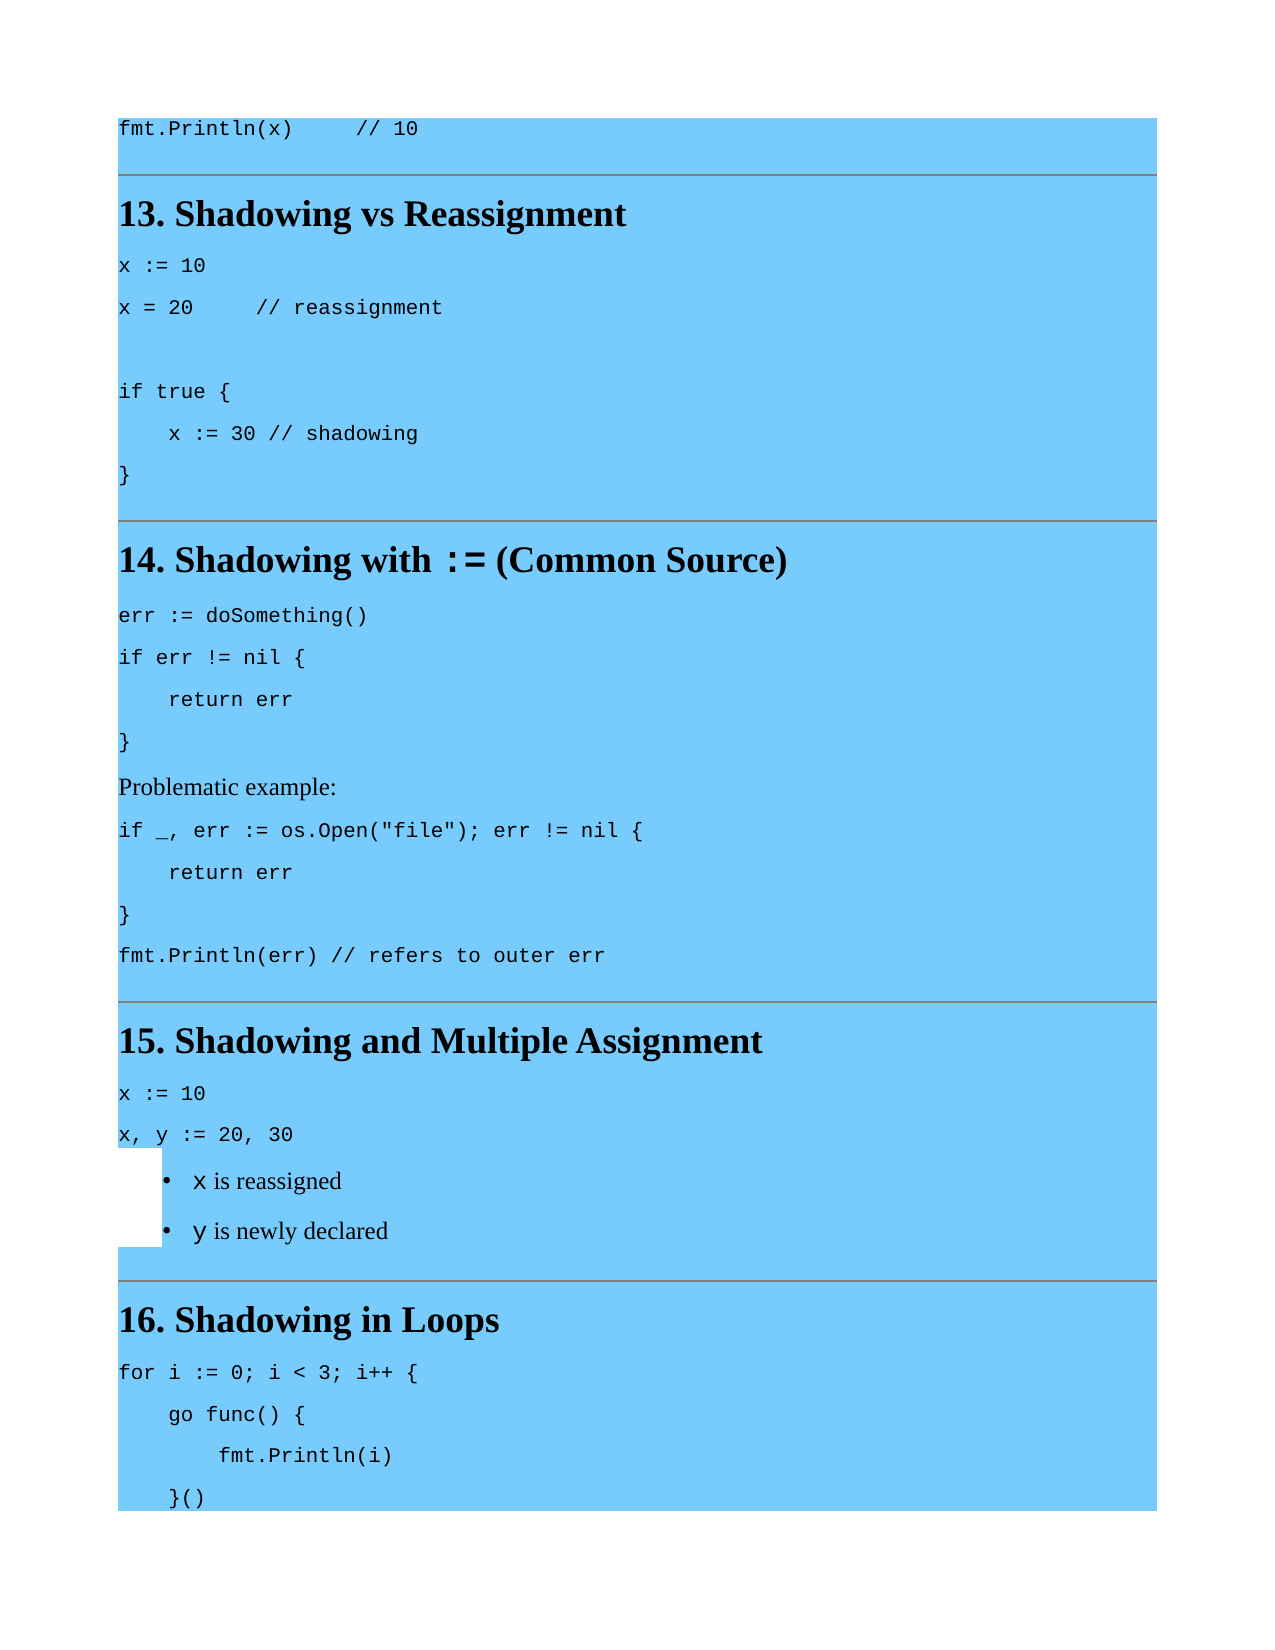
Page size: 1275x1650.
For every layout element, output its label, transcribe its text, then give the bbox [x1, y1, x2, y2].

text for i := 0; i < 3; i++ { [118, 1362, 1157, 1386]
text x := 30 // shadowing [118, 423, 1157, 446]
list y is newly declared [162, 1216, 1157, 1247]
text if true { [118, 381, 1157, 404]
text if _, err := os.Open("file"); err != nil { [118, 820, 1157, 844]
text go func() { [118, 1404, 1157, 1427]
text fmt.Println(i) [118, 1445, 1157, 1469]
text } [118, 464, 1157, 488]
subtitle 15. Shadowing and Multiple Assignment [118, 1018, 1157, 1062]
text return err [118, 862, 1157, 885]
text x, y := 20, 30 [118, 1124, 1157, 1148]
text } [118, 903, 1157, 927]
text x := 10 [118, 256, 1157, 279]
list x is reassigned [162, 1166, 1157, 1197]
subtitle 14. Shadowing with := (Common Source) [118, 538, 1157, 584]
text fmt.Println(x) // 10 [118, 118, 1157, 142]
text err := doSomething() [118, 605, 1157, 629]
text x = 20 // reassignment [118, 297, 1157, 321]
text fmt.Println(err) // refers to outer err [118, 945, 1157, 969]
text if err != nil { [118, 647, 1157, 671]
text }() [118, 1487, 1157, 1511]
subtitle 13. Shadowing vs Reassignment [118, 191, 1157, 234]
text x := 10 [118, 1083, 1157, 1106]
subtitle 16. Shadowing in Loops [118, 1298, 1157, 1341]
text Problematic example: [118, 772, 1157, 801]
text return err [118, 689, 1157, 712]
text } [118, 731, 1157, 754]
